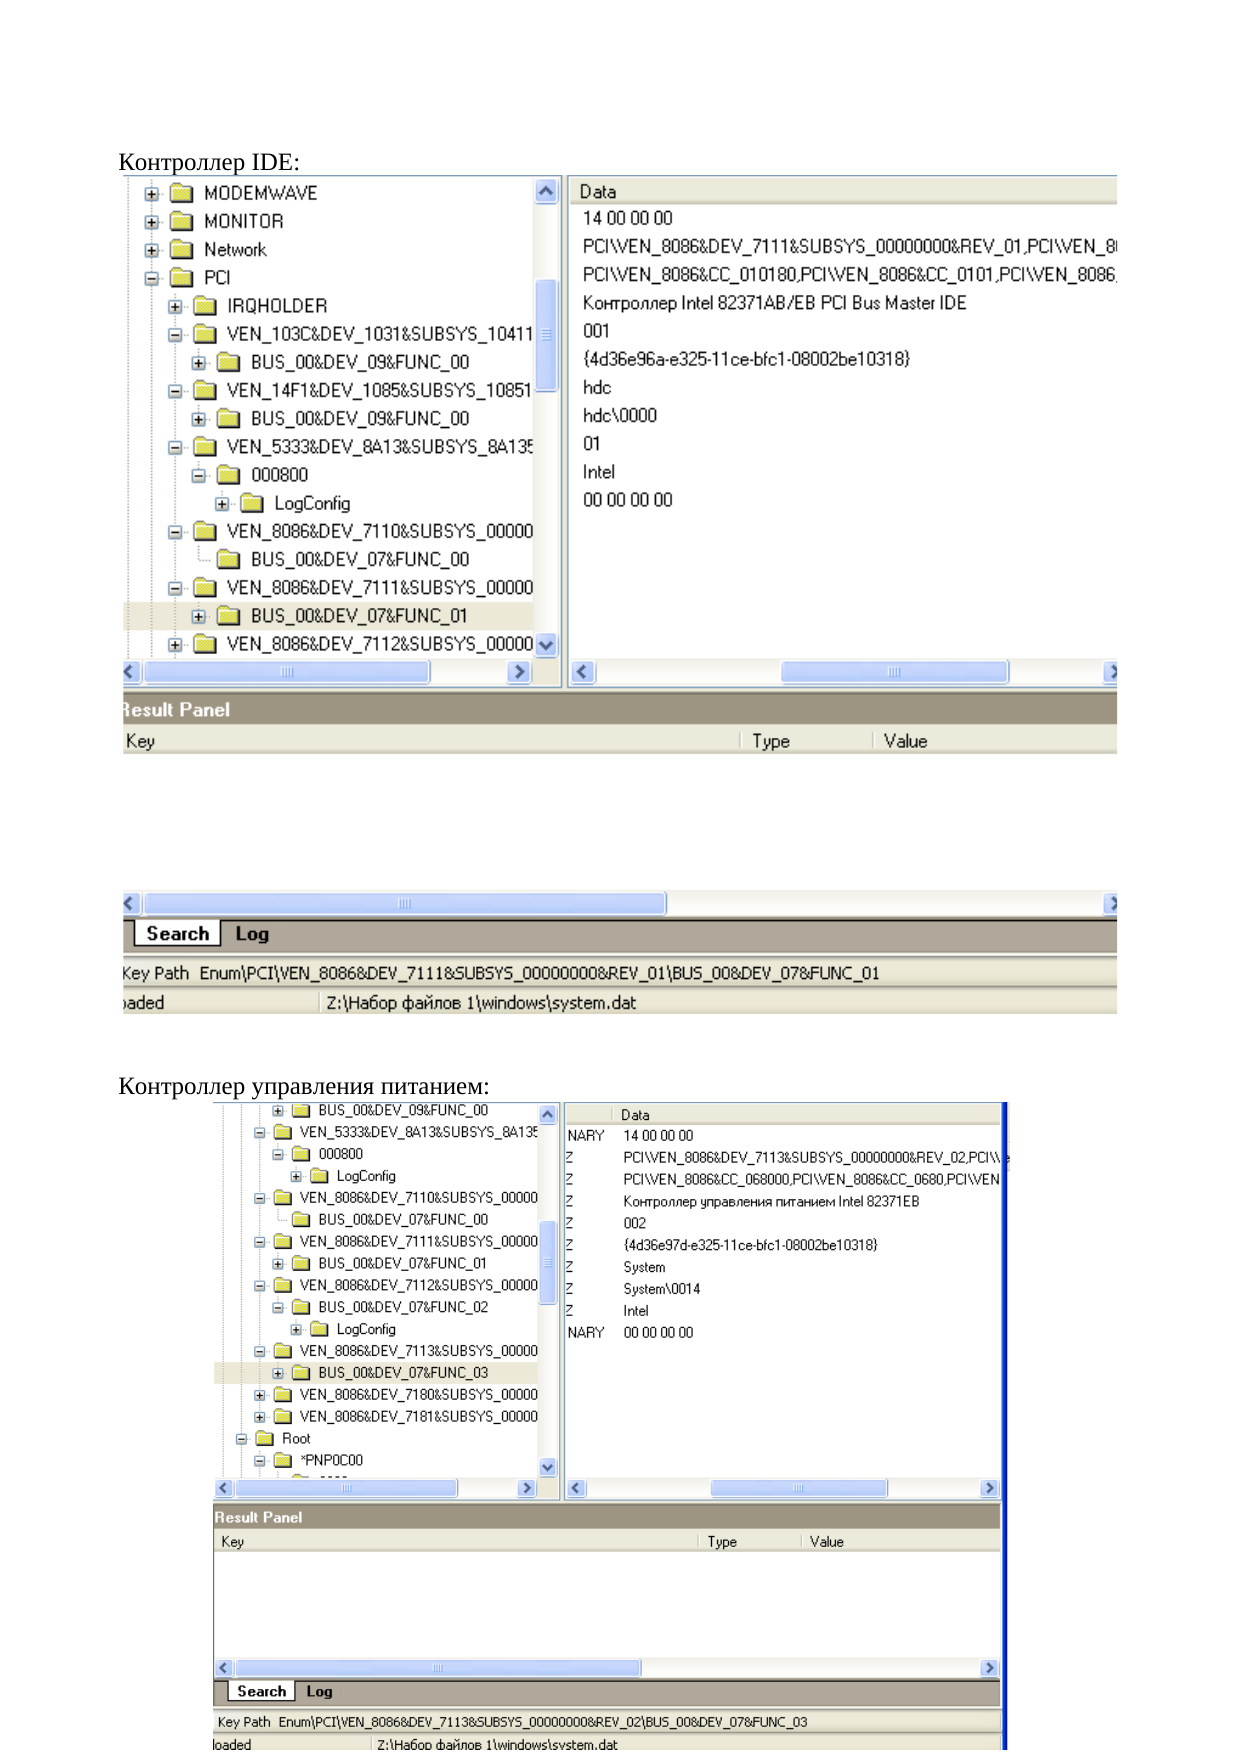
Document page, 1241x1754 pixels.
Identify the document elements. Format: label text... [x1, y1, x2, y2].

picture [123, 175, 1118, 1014]
text Контроллер IDE: [118, 147, 1122, 176]
picture [213, 1102, 1010, 1750]
text Контроллер управления питанием: [118, 1071, 1122, 1099]
